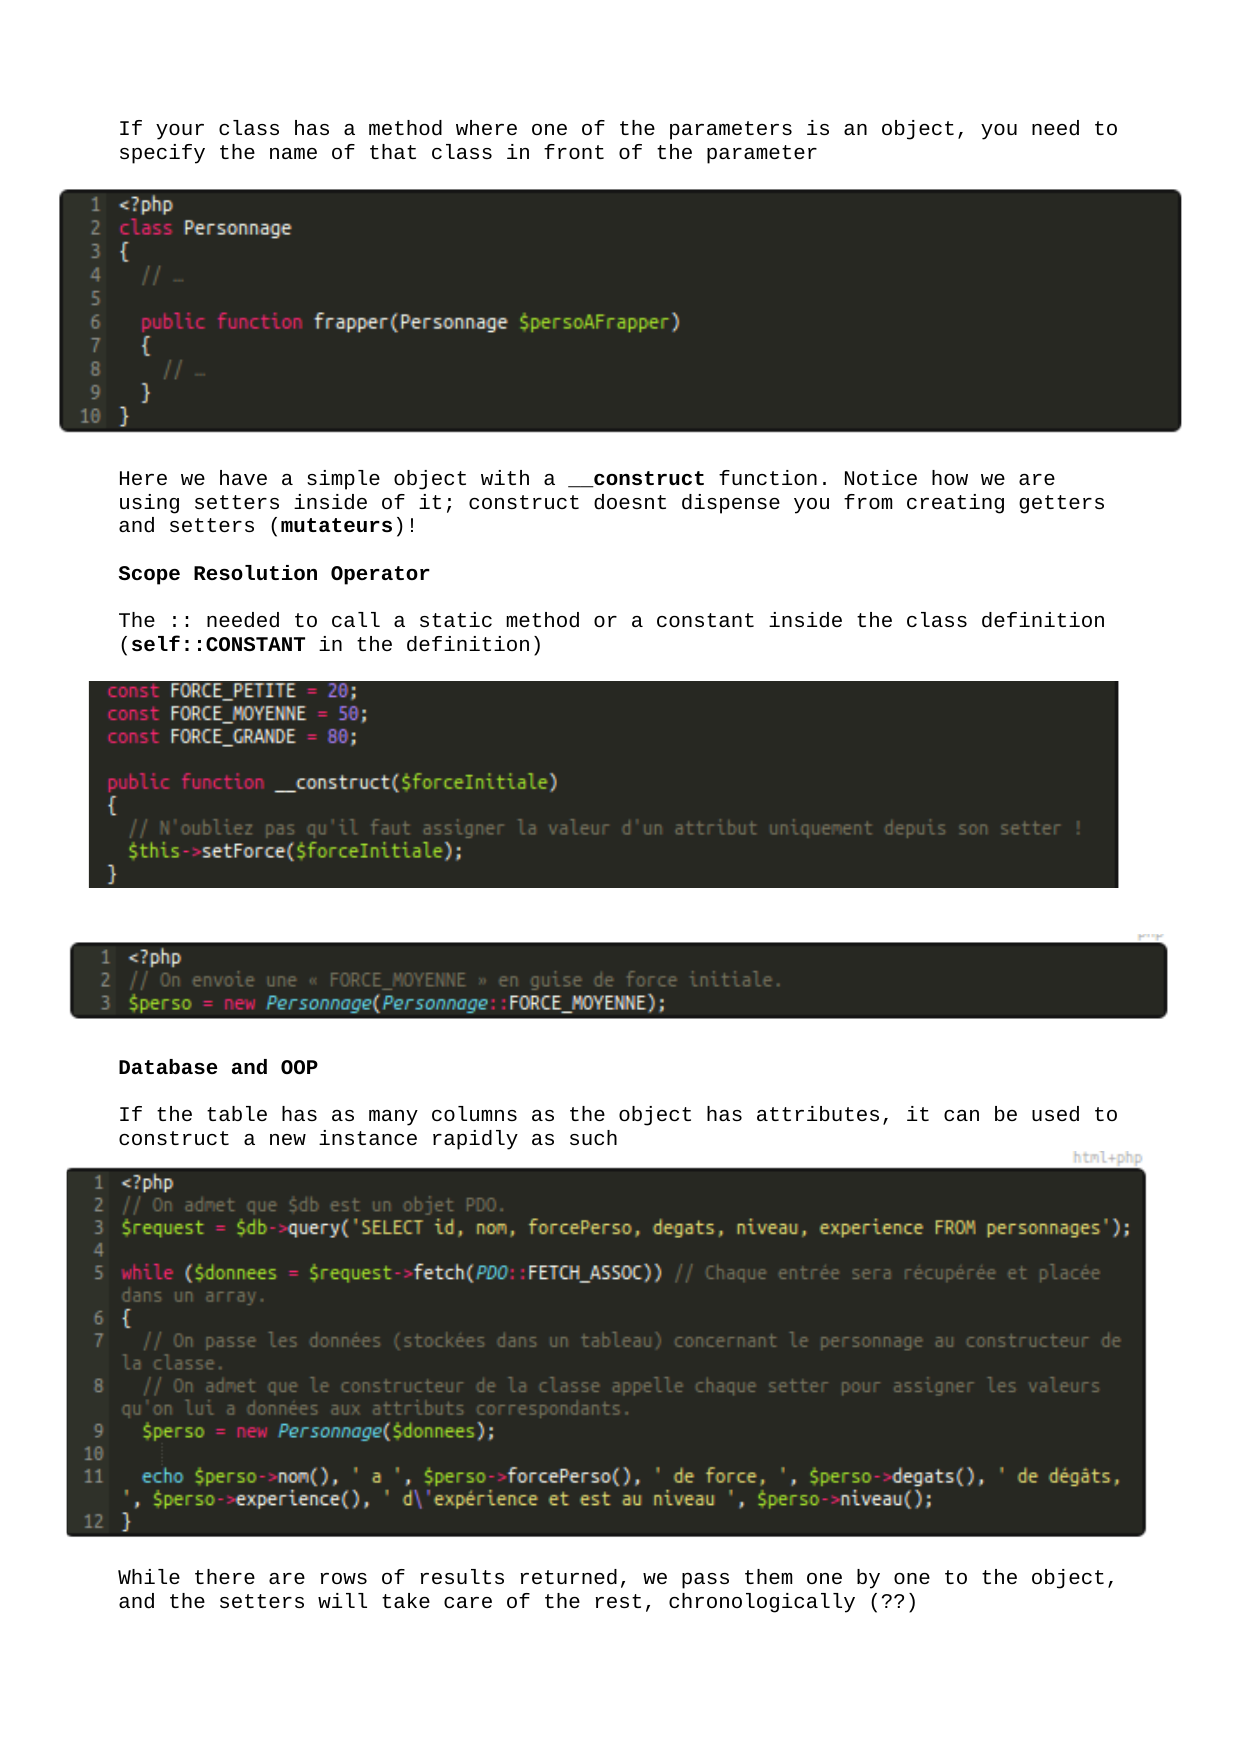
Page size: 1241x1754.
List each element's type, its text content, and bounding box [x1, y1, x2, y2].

picture [58, 189, 1182, 445]
text Here we have a simple object with a __construct function. Notice how we are using setters inside of it; construct doesnt dispense you from creating getters and setters (mutateurs)! [118, 468, 1122, 539]
text Database and OOP [118, 1057, 1122, 1080]
text While there are rows of results returned, we pass them one by one to the object, and the setters will take care of the rest, chronologically (??) [118, 1567, 1122, 1614]
text Scope Resolution Operator [118, 563, 1122, 586]
text If your class has a method where one of the parameters is an object, you need to specify the name of that class in front of the parameter [118, 118, 1122, 165]
text The :: needed to call a static method or a constant inside the class definition (self::CONSTANT in the definition) [118, 610, 1122, 657]
text If the table has as many columns as the object has attributes, it can be used to construct a new instance rapidly as such [118, 1104, 1122, 1151]
picture [88, 681, 1152, 888]
picture [66, 1151, 1174, 1544]
picture [60, 934, 1180, 1033]
